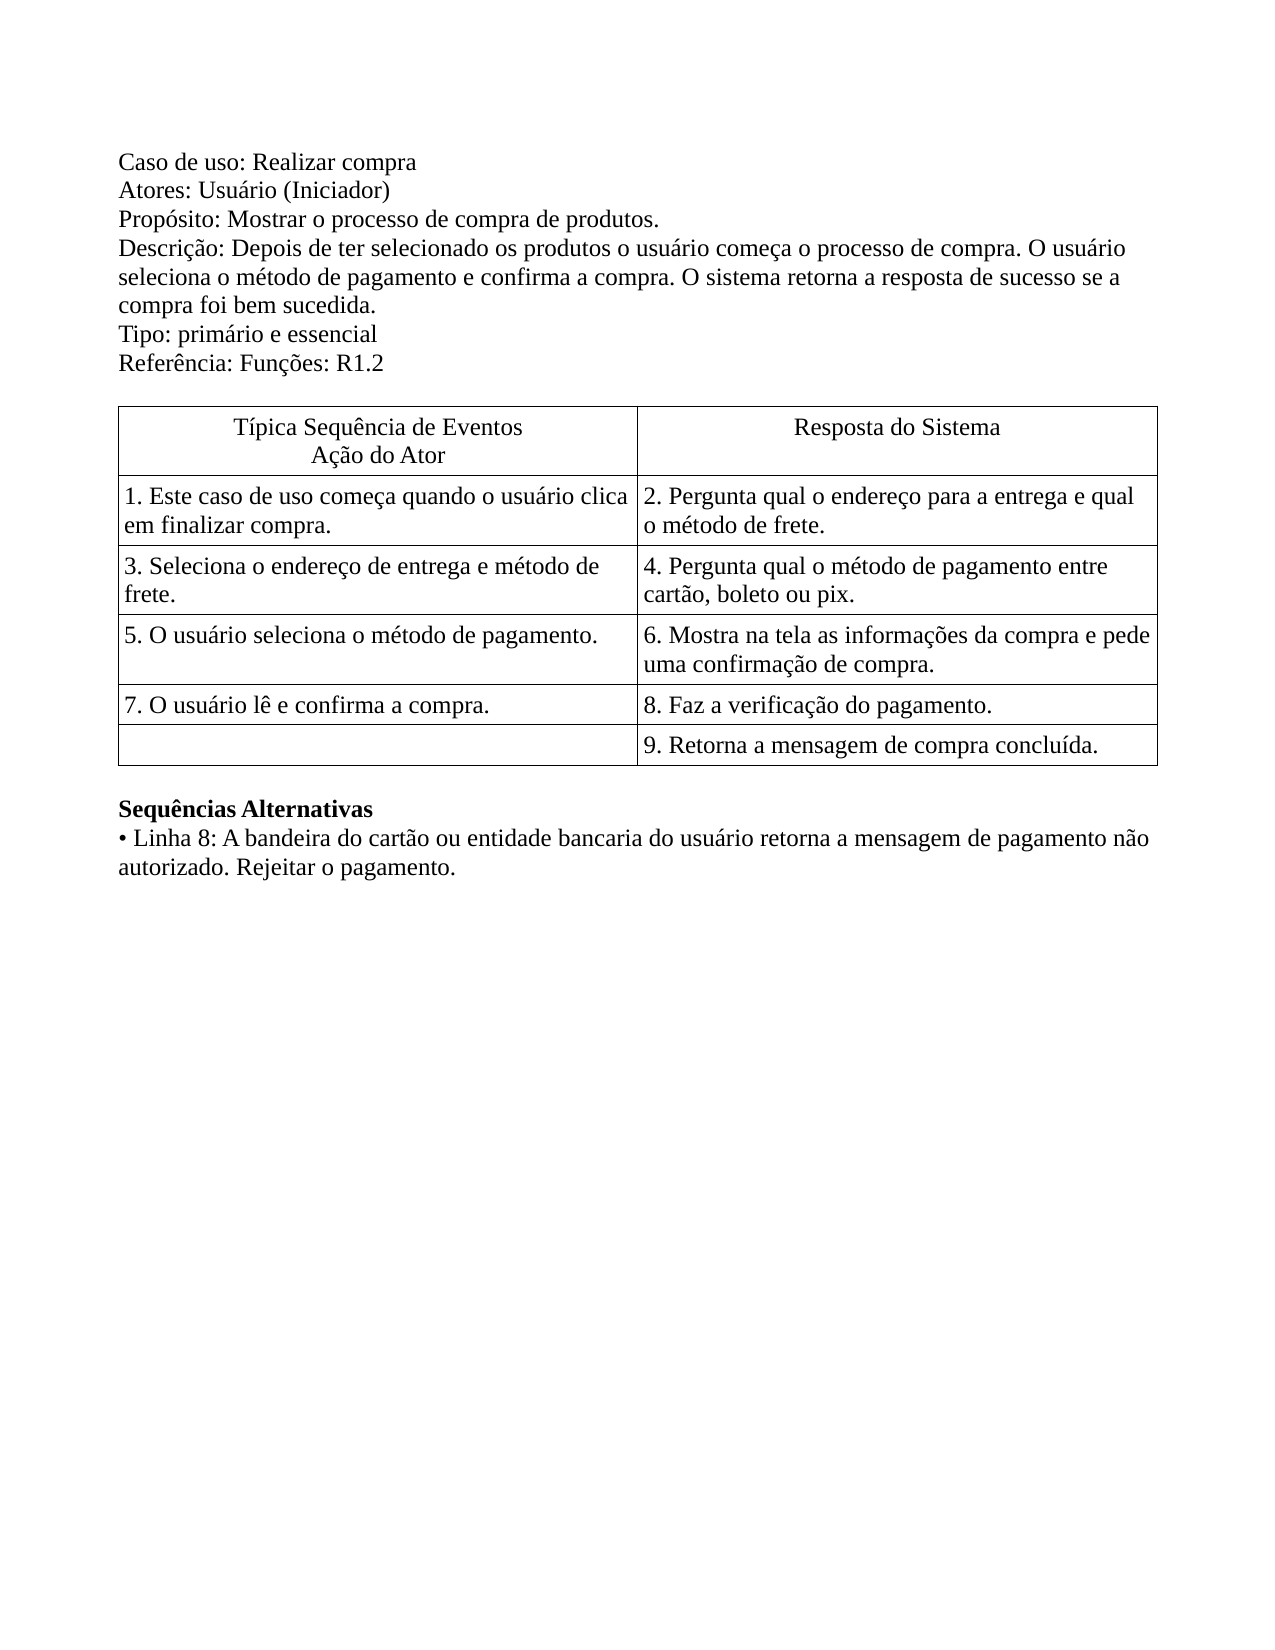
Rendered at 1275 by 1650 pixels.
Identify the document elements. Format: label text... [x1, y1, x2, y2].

table_cell 6. Mostra na tela as informações da compra e pede uma confirmação de compra. [638, 615, 1157, 683]
table_cell 4. Pergunta qual o método de pagamento entre cartão, boleto ou pix. [638, 546, 1157, 614]
table_cell 2. Pergunta qual o endereço para a entrega e qual o método de frete. [638, 476, 1157, 544]
table_cell 7. O usuário lê e confirma a compra. [119, 685, 637, 724]
text Descrição: Depois de ter selecionado os produtos o usuário começa o processo de compra. O usuário seleciona o método de pagamento e confirma a compra. O sistema retorna a resposta de sucesso se a compra foi bem sucedida. [118, 233, 1157, 319]
text Referência: Funções: R1.2 [118, 348, 1157, 377]
table_cell [119, 725, 637, 765]
table_cell 5. O usuário seleciona o método de pagamento. [119, 615, 637, 683]
table_cell 8. Faz a verificação do pagamento. [638, 685, 1157, 724]
table_cell 3. Seleciona o endereço de entrega e método de frete. [119, 546, 637, 614]
table_header Resposta do Sistema [638, 407, 1157, 475]
text Atores: Usuário (Iniciador) [118, 176, 1157, 204]
table_cell 9. Retorna a mensagem de compra concluída. [638, 725, 1157, 765]
text Sequências Alternativas [118, 794, 1157, 823]
text Caso de uso: Realizar compra [118, 147, 1157, 176]
table_cell 1. Este caso de uso começa quando o usuário clica em finalizar compra. [119, 476, 637, 544]
text Propósito: Mostrar o processo de compra de produtos. [118, 204, 1157, 233]
text Tipo: primário e essencial [118, 319, 1157, 348]
table_header Típica Sequência de Eventos Ação do Ator [119, 407, 637, 475]
text • Linha 8: A bandeira do cartão ou entidade bancaria do usuário retorna a mensagem de pagamento não autorizado. Rejeitar o pagamento. [118, 823, 1157, 881]
